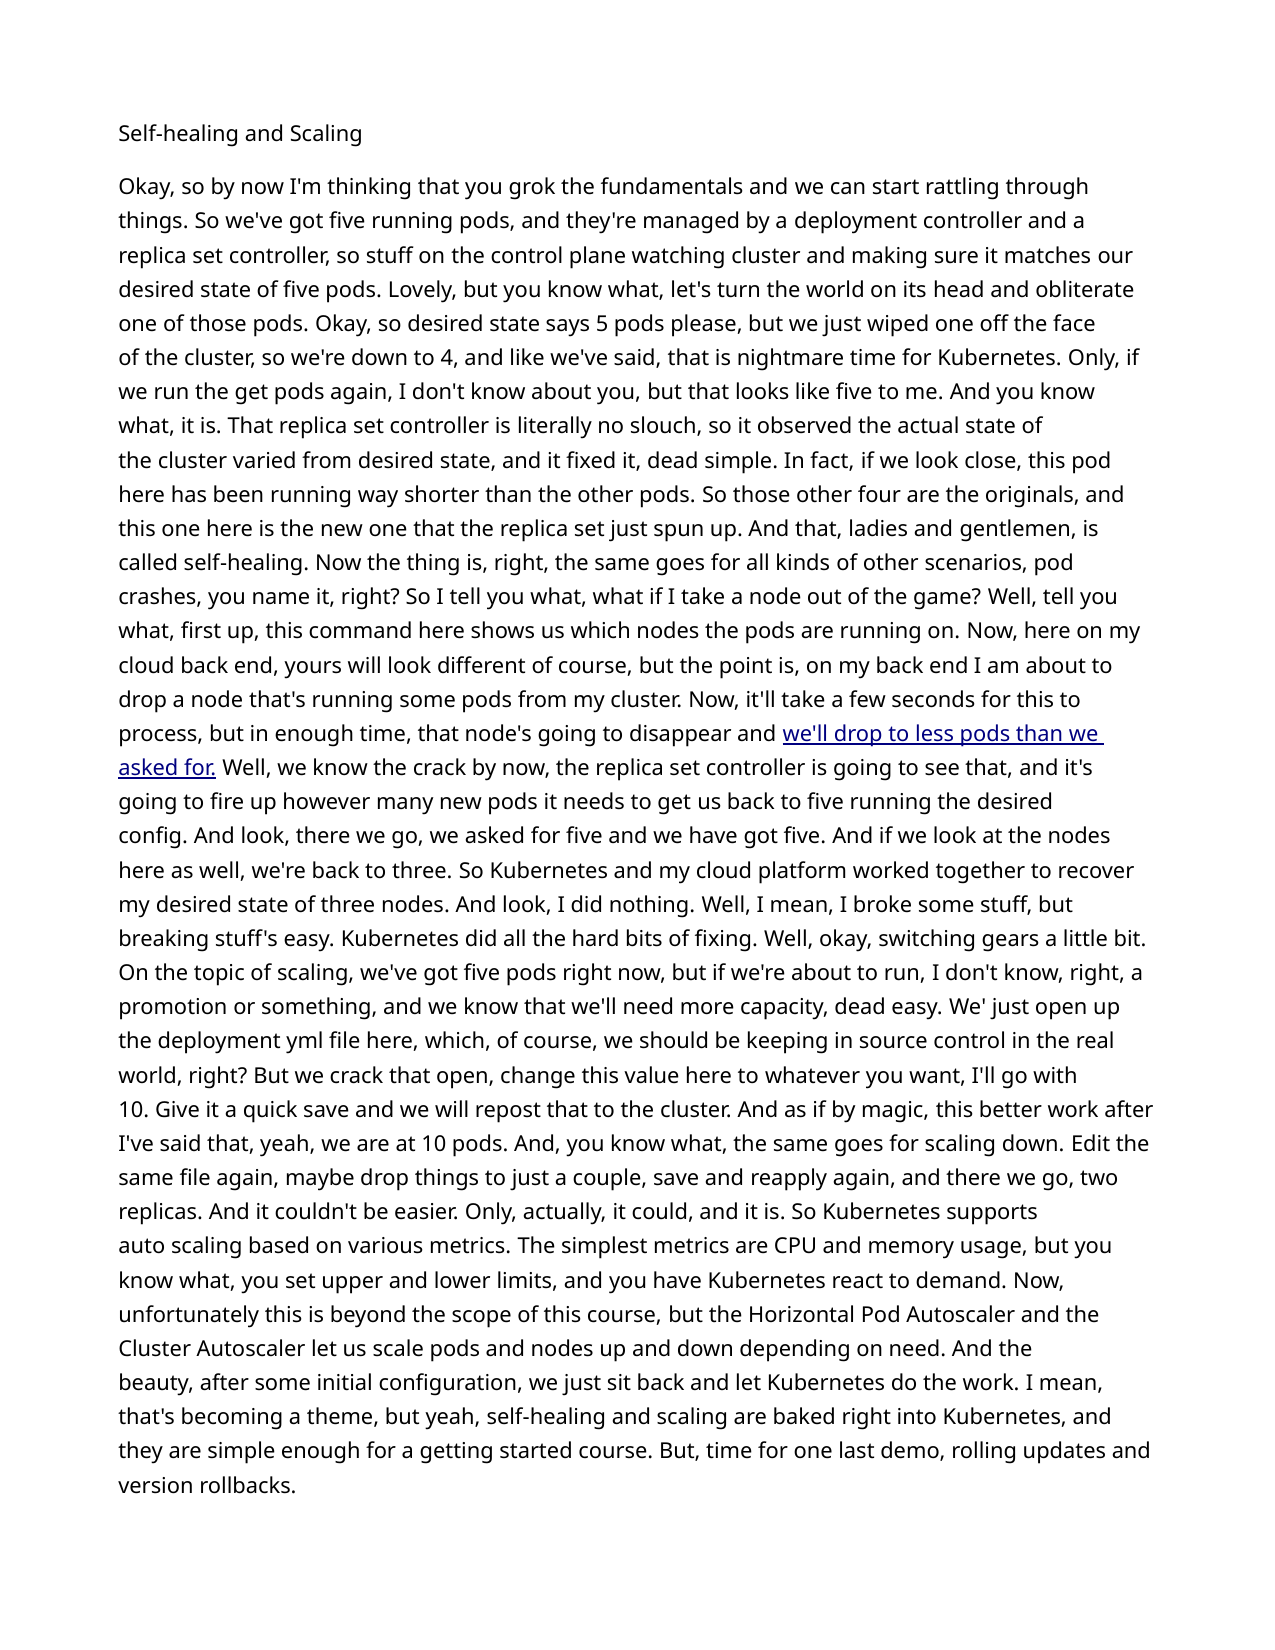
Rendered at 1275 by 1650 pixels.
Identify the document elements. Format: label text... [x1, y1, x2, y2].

text Okay, so by now I'm thinking that you grok the fundamentals and we can start rattling through things. So we've got five running pods, and they're managed by a deployment controller and a replica set controller, so stuff on the control plane watching cluster and making sure it matches our desired state of five pods. Lovely, but you know what, let's turn the world on its head and obliterate one of those pods. Okay, so desired state says 5 pods please, but we just wiped one off the face of the cluster, so we're down to 4, and like we've said, that is nightmare time for Kubernetes. Only, if we run the get pods again, I don't know about you, but that looks like five to me. And you know what, it is. That replica set controller is literally no slouch, so it observed the actual state of the cluster varied from desired state, and it fixed it, dead simple. In fact, if we look close, this pod here has been running way shorter than the other pods. So those other four are the originals, and this one here is the new one that the replica set just spun up. And that, ladies and gentlemen, is called self‑healing. Now the thing is, right, the same goes for all kinds of other scenarios, pod crashes, you name it, right? So I tell you what, what if I take a node out of the game? Well, tell you what, first up, this command here shows us which nodes the pods are running on. Now, here on my cloud back end, yours will look different of course, but the point is, on my back end I am about to drop a node that's running some pods from my cluster. Now, it'll take a few seconds for this to process, but in enough time, that node's going to disappear and we'll drop to less pods than we asked for. Well, we know the crack by now, the replica set controller is going to see that, and it's going to fire up however many new pods it needs to get us back to five running the desired config. And look, there we go, we asked for five and we have got five. And if we look at the nodes here as well, we're back to three. So Kubernetes and my cloud platform worked together to recover my desired state of three nodes. And look, I did nothing. Well, I mean, I broke some stuff, but breaking stuff's easy. Kubernetes did all the hard bits of fixing. Well, okay, switching gears a little bit. On the topic of scaling, we've got five pods right now, but if we're about to run, I don't know, right, a promotion or something, and we know that we'll need more capacity, dead easy. We' just open up the deployment yml file here, which, of course, we should be keeping in source control in the real world, right? But we crack that open, change this value here to whatever you want, I'll go with 10. Give it a quick save and we will repost that to the cluster. And as if by magic, this better work after I've said that, yeah, we are at 10 pods. And, you know what, the same goes for scaling down. Edit the same file again, maybe drop things to just a couple, save and reapply again, and there we go, two replicas. And it couldn't be easier. Only, actually, it could, and it is. So Kubernetes supports auto scaling based on various metrics. The simplest metrics are CPU and memory usage, but you know what, you set upper and lower limits, and you have Kubernetes react to demand. Now, unfortunately this is beyond the scope of this course, but the Horizontal Pod Autoscaler and the Cluster Autoscaler let us scale pods and nodes up and down depending on need. And the beauty, after some initial configuration, we just sit back and let Kubernetes do the work. I mean, that's becoming a theme, but yeah, self‑healing and scaling are baked right into Kubernetes, and they are simple enough for a getting started course. But, time for one last demo, rolling updates and version rollbacks. [118, 171, 1157, 1499]
subtitle Self-healing and Scaling [118, 118, 1157, 148]
